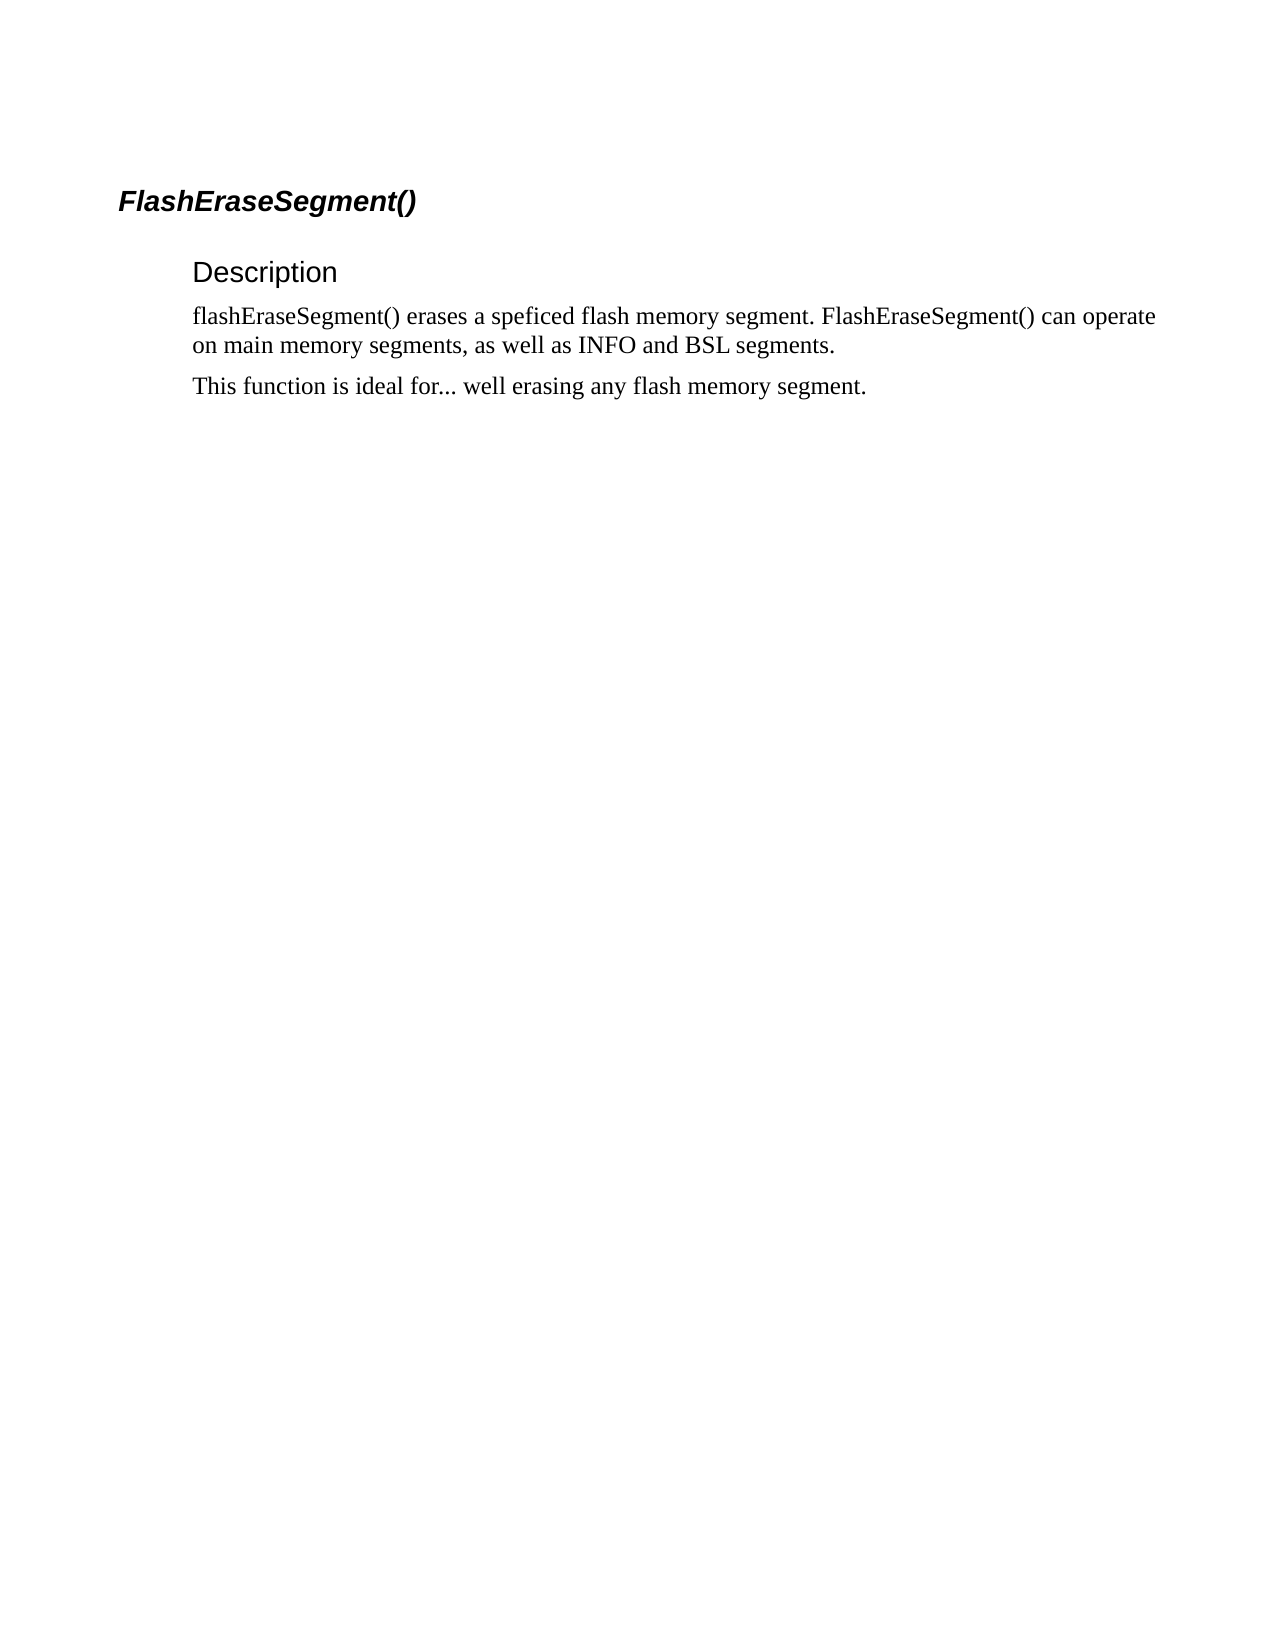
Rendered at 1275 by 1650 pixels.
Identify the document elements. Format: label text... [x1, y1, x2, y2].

subtitle FlashEraseSegment() [118, 184, 1157, 218]
text This function is ideal for... well erasing any flash memory segment. [118, 371, 1157, 400]
subtitle Description [118, 255, 1157, 289]
text flashEraseSegment() erases a speficed flash memory segment. FlashEraseSegment() can operate on main memory segments, as well as INFO and BSL segments. [118, 301, 1157, 359]
